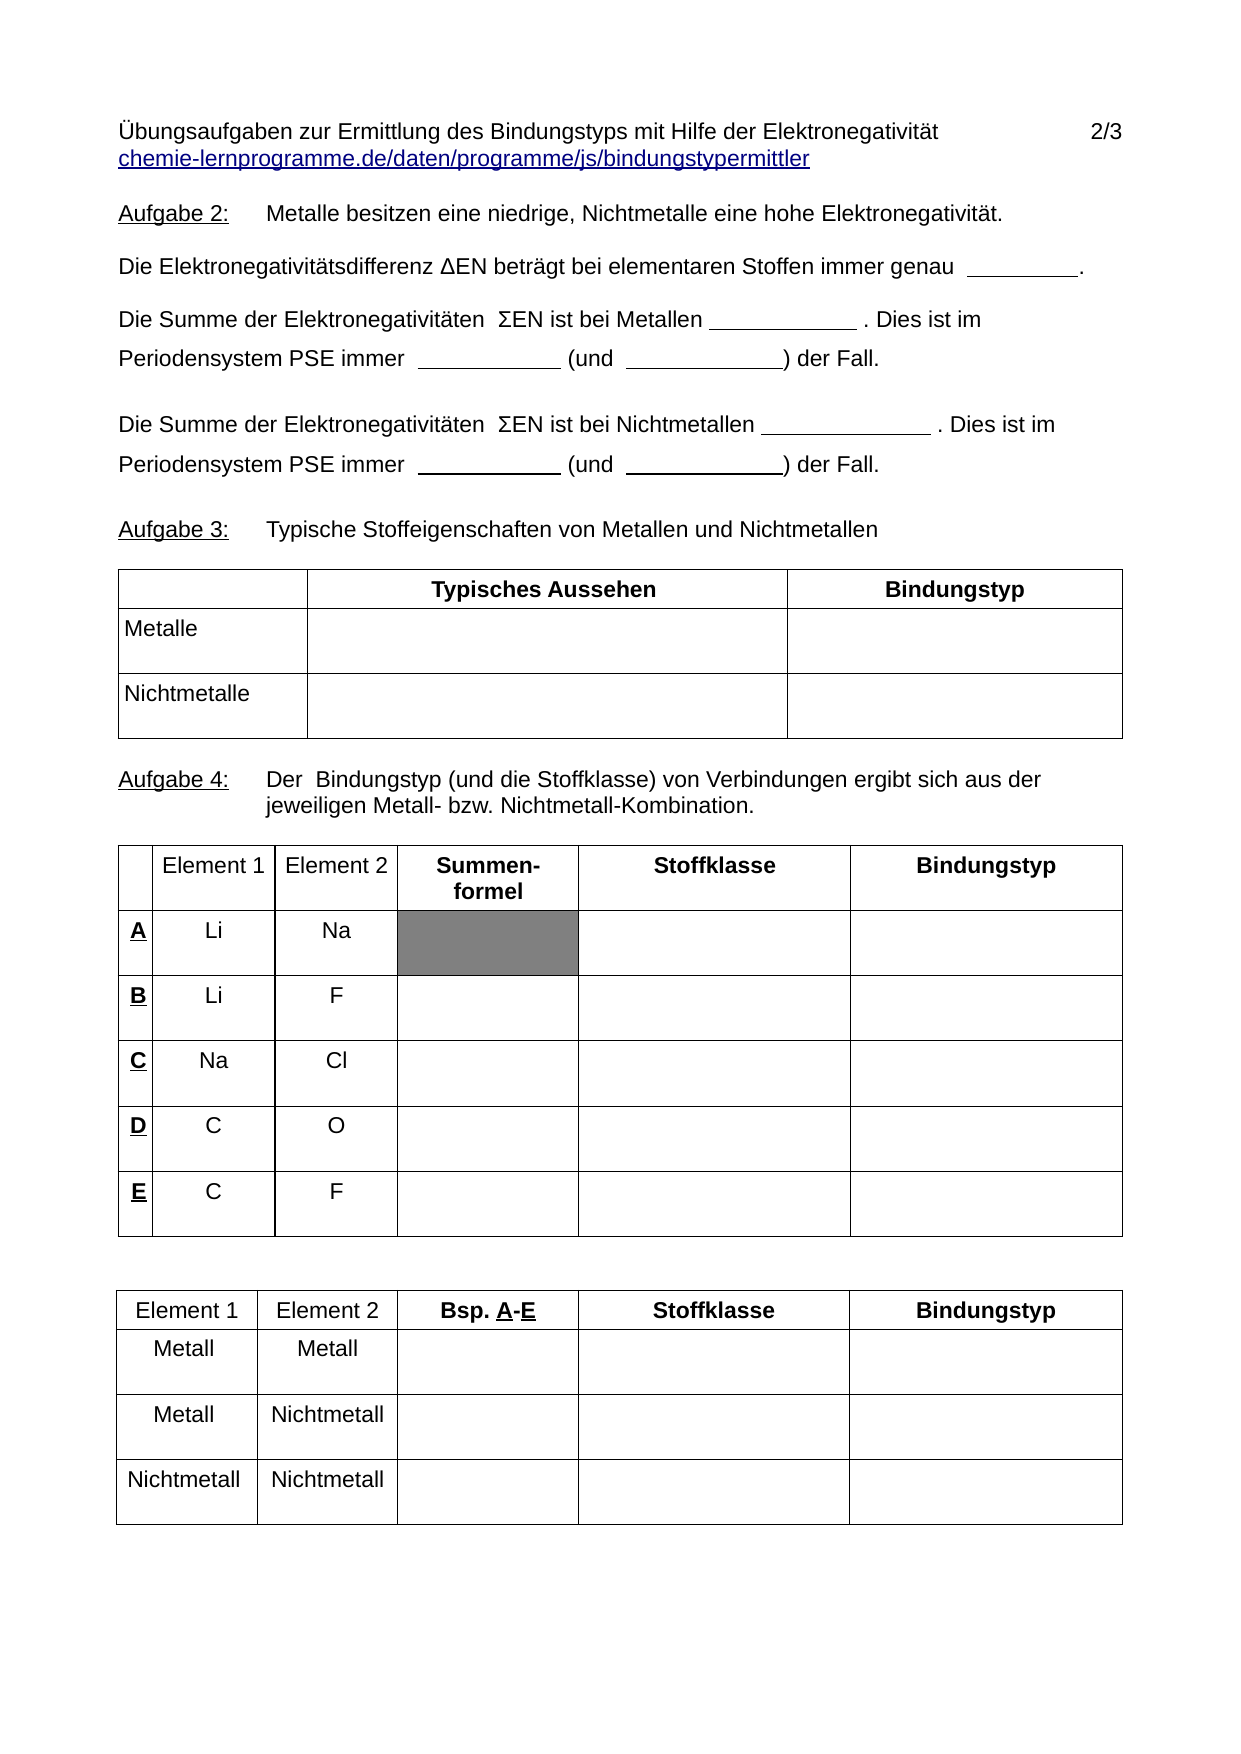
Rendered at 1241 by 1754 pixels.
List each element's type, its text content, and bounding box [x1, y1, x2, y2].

table_header Typisches Aussehen [308, 570, 787, 608]
table_cell C [153, 1172, 274, 1236]
table_cell Li [153, 976, 274, 1040]
table_cell Nichtmetall [258, 1460, 397, 1524]
table_cell [398, 1172, 578, 1236]
table_cell E [119, 1172, 152, 1236]
table_cell [788, 609, 1122, 673]
table_header Stoffklasse [579, 1291, 849, 1329]
table_cell [398, 976, 578, 1040]
table_cell [579, 911, 850, 975]
table_cell [398, 1330, 578, 1394]
table_cell F [276, 976, 397, 1040]
table_cell [579, 1107, 850, 1171]
table_header Stoffklasse [579, 846, 850, 910]
table_cell [850, 1460, 1122, 1524]
table_header Element 1 [117, 1291, 257, 1329]
table_cell D [119, 1107, 152, 1171]
table_cell [579, 1460, 849, 1524]
table_cell [398, 1460, 578, 1524]
table_cell Metall [117, 1395, 257, 1459]
table_cell Nichtmetall [258, 1395, 397, 1459]
table_header Element 1 [153, 846, 274, 910]
table_cell C [119, 1041, 152, 1106]
table_cell [851, 911, 1122, 975]
table_header [119, 570, 307, 608]
table_cell [398, 1395, 578, 1459]
table_cell A [119, 911, 152, 975]
table_header [119, 846, 152, 910]
table_cell [850, 1330, 1122, 1394]
table_cell Nichtmetall [117, 1460, 257, 1524]
table_header Bsp. A-E [398, 1291, 578, 1329]
table_header Summen- formel [398, 846, 578, 910]
table_cell [308, 609, 787, 673]
table_cell [308, 674, 787, 738]
table_cell Metall [258, 1330, 397, 1394]
table_cell F [276, 1172, 397, 1236]
text Aufgabe 4: Der Bindungstyp (und die Stoffklasse) von Verbindungen ergibt sich aus der jeweiligen Metall- bzw. Nichtmetall-Kombination. [118, 766, 1122, 818]
table_cell Cl [276, 1041, 397, 1106]
table_cell [398, 1107, 578, 1171]
table_cell [579, 1330, 849, 1394]
table_cell [851, 976, 1122, 1040]
table_cell [579, 1395, 849, 1459]
text Aufgabe 3: Typische Stoffeigenschaften von Metallen und Nichtmetallen [118, 516, 1122, 543]
table_cell [788, 674, 1122, 738]
table_cell Li [153, 911, 274, 975]
text Aufgabe 2: Metalle besitzen eine niedrige, Nichtmetalle eine hohe Elektronegativität. [118, 200, 1122, 227]
table_cell [398, 911, 578, 975]
table_cell [850, 1395, 1122, 1459]
table_cell O [276, 1107, 397, 1171]
table_cell Na [276, 911, 397, 975]
table_cell Na [153, 1041, 274, 1106]
table_cell B [119, 976, 152, 1040]
table_cell [851, 1107, 1122, 1171]
table_header Bindungstyp [851, 846, 1122, 910]
table_cell [579, 976, 850, 1040]
table_cell Metall [117, 1330, 257, 1394]
text Die Elektronegativitätsdifferenz ΔEN beträgt bei elementaren Stoffen immer genau . [118, 253, 1122, 279]
table_cell C [153, 1107, 274, 1171]
text Die Summe der Elektronegativitäten ΣEN ist bei Metallen . Dies ist im Periodensystem PSE immer (und ) der Fall. [118, 306, 1122, 372]
table_cell Nichtmetalle [119, 674, 307, 738]
table_cell [398, 1041, 578, 1106]
table_cell [851, 1172, 1122, 1236]
table_header Bindungstyp [850, 1291, 1122, 1329]
table_header Bindungstyp [788, 570, 1122, 608]
table_cell [851, 1041, 1122, 1106]
table_cell [579, 1172, 850, 1236]
table_header Element 2 [258, 1291, 397, 1329]
table_header Element 2 [276, 846, 397, 910]
table_cell Metalle [119, 609, 307, 673]
text Die Summe der Elektronegativitäten ΣEN ist bei Nichtmetallen . Dies ist im Periodensystem PSE immer (und ) der Fall. [118, 411, 1122, 477]
table_cell [579, 1041, 850, 1106]
